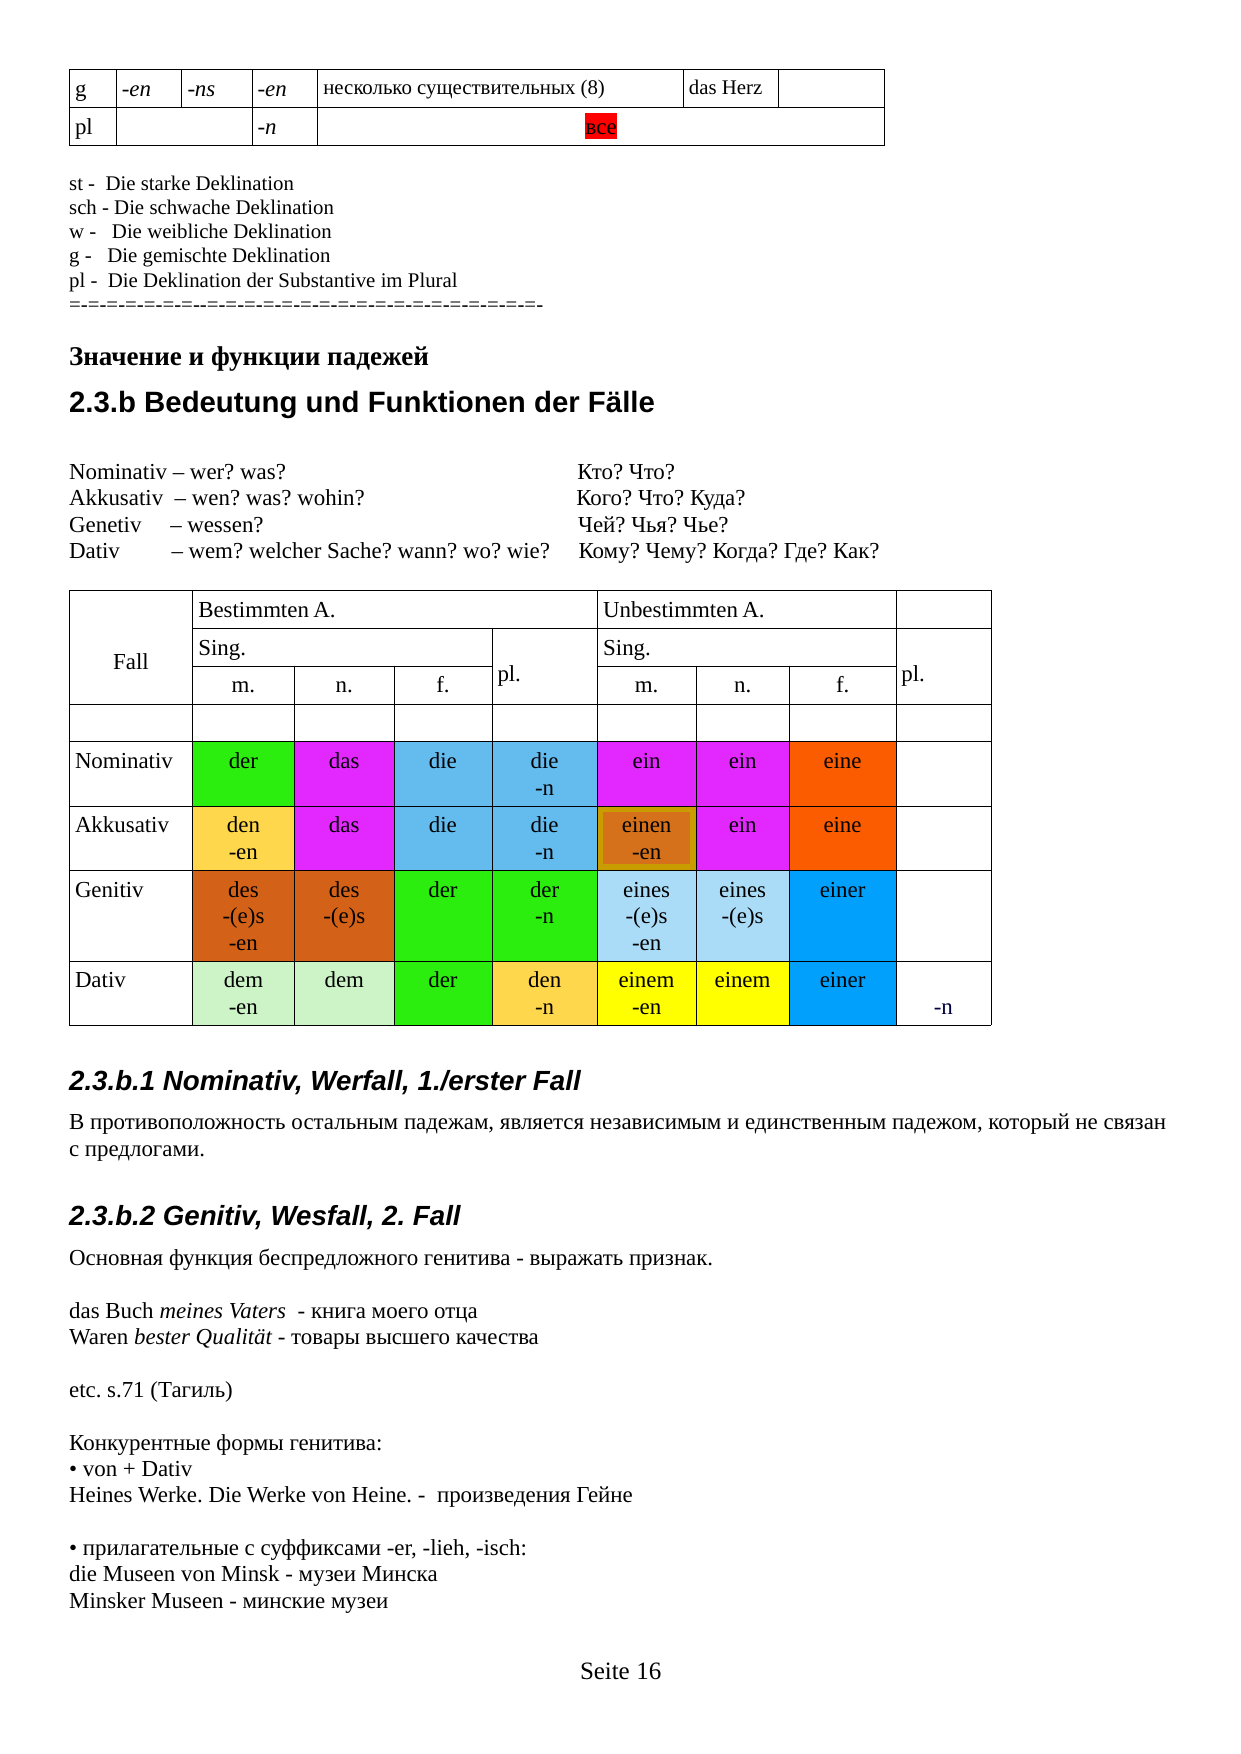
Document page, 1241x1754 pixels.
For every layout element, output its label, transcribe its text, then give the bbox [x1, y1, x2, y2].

table_cell ein [697, 807, 789, 870]
table_cell ein [598, 742, 696, 806]
subtitle 2.3.b Bedeutung und Funktionen der Fälle [69, 385, 1172, 419]
table_cell [897, 871, 991, 961]
table_cell die [395, 742, 492, 806]
table_cell einem [697, 962, 789, 1025]
table_cell das [295, 807, 394, 870]
table_cell das [295, 742, 394, 806]
text Heines Werke. Die Werke von Heine. - произведения Гейне [69, 1481, 1172, 1508]
table_cell Nominativ [70, 742, 192, 806]
table_cell die -n [493, 807, 597, 870]
table_cell [779, 70, 884, 107]
table_cell dem [295, 962, 394, 1025]
text das Buch meines Vaters - книга моего отца [69, 1297, 1172, 1323]
table_cell ein [697, 742, 789, 806]
table_cell -n [897, 962, 991, 1025]
table_cell [70, 705, 192, 741]
table_cell [790, 705, 896, 741]
text etc. s.71 (Тагиль) [69, 1376, 1172, 1402]
table_header Bestimmten A. [193, 591, 597, 628]
text Конкурентные формы генитива: [69, 1429, 1172, 1455]
text • von + Dativ [69, 1455, 1172, 1481]
table_cell Akkusativ [70, 807, 192, 870]
table_cell Sing. [598, 629, 896, 666]
table_cell -n [253, 108, 317, 145]
text w - Die weibliche Deklination [69, 219, 1172, 243]
table_cell der -n [493, 871, 597, 961]
table_cell [395, 705, 492, 741]
table_cell n. [295, 667, 394, 703]
table_cell n. [697, 667, 789, 703]
text =-=-=-=-=-=-=--=-=-=-=-=-=-=-=-=-=-=-=-=-=-=-=-=-=- [69, 292, 1172, 316]
table_cell der [395, 871, 492, 961]
table_cell eines -(e)s -en [598, 871, 696, 961]
table_cell pl [70, 108, 116, 145]
table_cell den -n [493, 962, 597, 1025]
text pl - Die Deklination der Substantive im Plural [69, 267, 1172, 292]
text В противоположность остальным падежам, является независимым и единственным падежом, который не связан с предлогами. [69, 1108, 1172, 1161]
table_cell -en [253, 70, 317, 107]
table_cell einer [790, 962, 896, 1025]
table_cell einem -en [598, 962, 696, 1025]
table_cell eine [790, 807, 896, 870]
table_cell [897, 807, 991, 870]
text Nominativ – wer? was? Кто? Что? [69, 458, 1172, 484]
table_cell Dativ [70, 962, 192, 1025]
text Значение и функции падежей [69, 340, 1172, 371]
text die Museen von Minsk - музеи Минска [69, 1560, 1172, 1587]
table_cell [117, 108, 252, 145]
table_cell -en [117, 70, 181, 107]
table_cell eine [790, 742, 896, 806]
text Dativ – wem? welcher Sache? wann? wo? wie? Кому? Чему? Когда? Где? Как? [69, 537, 1172, 563]
table_cell -ns [182, 70, 252, 107]
table_cell die -n [493, 742, 597, 806]
table_cell [193, 705, 294, 741]
table_cell g [70, 70, 116, 107]
table_cell Genitiv [70, 871, 192, 961]
text Основная функция беспредложного генитива - выражать признак. [69, 1244, 1172, 1271]
subtitle 2.3.b.2 Genitiv, Wesfall, 2. Fall [69, 1200, 1172, 1232]
table_cell f. [395, 667, 492, 703]
text Genetiv – wessen? Чей? Чья? Чье? [69, 511, 1172, 537]
table_header [897, 591, 991, 628]
table_cell einer [790, 871, 896, 961]
table_cell [897, 705, 991, 741]
table_cell der [193, 742, 294, 806]
table_cell pl. [897, 629, 991, 703]
table_cell f. [790, 667, 896, 703]
table_cell einen -en [598, 807, 696, 870]
text Minsker Museen - минские музеи [69, 1587, 1172, 1613]
table_cell m. [193, 667, 294, 703]
text • прилагательные с суффиксами -er, -lieh, -isch: [69, 1534, 1172, 1560]
table_cell m. [598, 667, 696, 703]
table_cell des -(e)s [295, 871, 394, 961]
table_cell [295, 705, 394, 741]
text Akkusativ – wen? was? wohin? Кого? Что? Куда? [69, 484, 1172, 511]
table_header Unbestimmten A. [598, 591, 896, 628]
table_cell [697, 705, 789, 741]
table_cell несколько существительных (8) [318, 70, 683, 107]
table_cell pl. [493, 629, 597, 703]
table_header Fall [70, 591, 192, 703]
table_cell [493, 705, 597, 741]
table_cell der [395, 962, 492, 1025]
table_cell [897, 742, 991, 806]
table_cell [598, 705, 696, 741]
table_cell Sing. [193, 629, 492, 666]
table_cell des -(e)s -en [193, 871, 294, 961]
text Waren bester Qualität - товары высшего качества [69, 1323, 1172, 1349]
text g - Die gemischte Deklination [69, 243, 1172, 267]
table_cell eines -(e)s [697, 871, 789, 961]
text sch - Die schwache Deklination [69, 195, 1172, 219]
table_cell die [395, 807, 492, 870]
table_cell все [318, 108, 884, 145]
table_cell das Herz [684, 70, 778, 107]
table_cell den -en [193, 807, 294, 870]
subtitle 2.3.b.1 Nominativ, Werfall, 1./erster Fall [69, 1064, 1172, 1096]
text st - Die starke Deklination [69, 171, 1172, 195]
table_cell dem -en [193, 962, 294, 1025]
